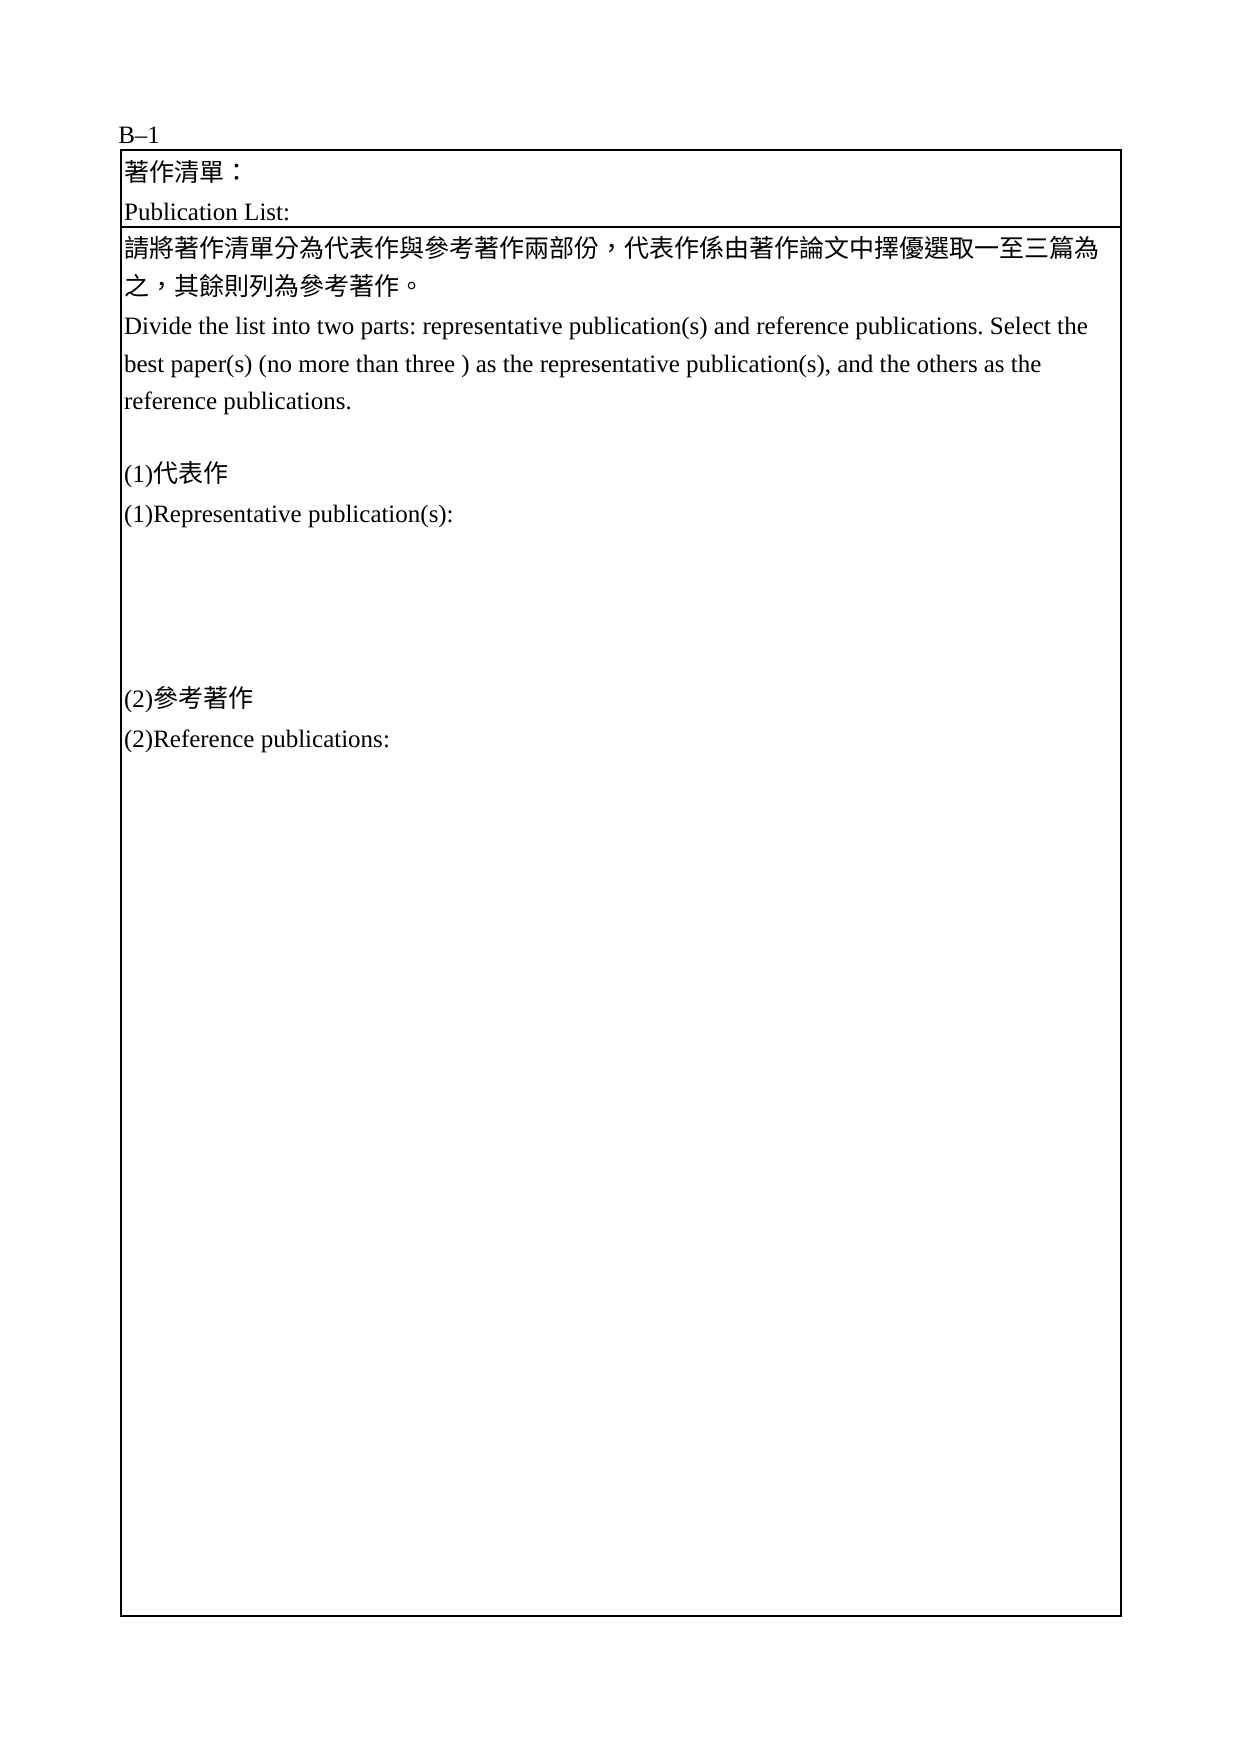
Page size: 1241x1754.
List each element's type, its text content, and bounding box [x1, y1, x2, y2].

text B–1 [118, 118, 1122, 149]
table_cell 請將著作清單分為代表作與參考著作兩部份，代表作係由著作論文中擇優選取一至三篇為之，其餘則列為參考著作。 Divide the list into two parts: representative publication(s) and reference publications. Select the best paper(s) (no more than three ) as the representative publication(s), and the others as the reference publications. (1)代表作 (1)Representative publication(s): (2)參考著作 (2)Reference publications: [122, 228, 1120, 1615]
table_header 著作清單： Publication List: [122, 151, 1120, 226]
